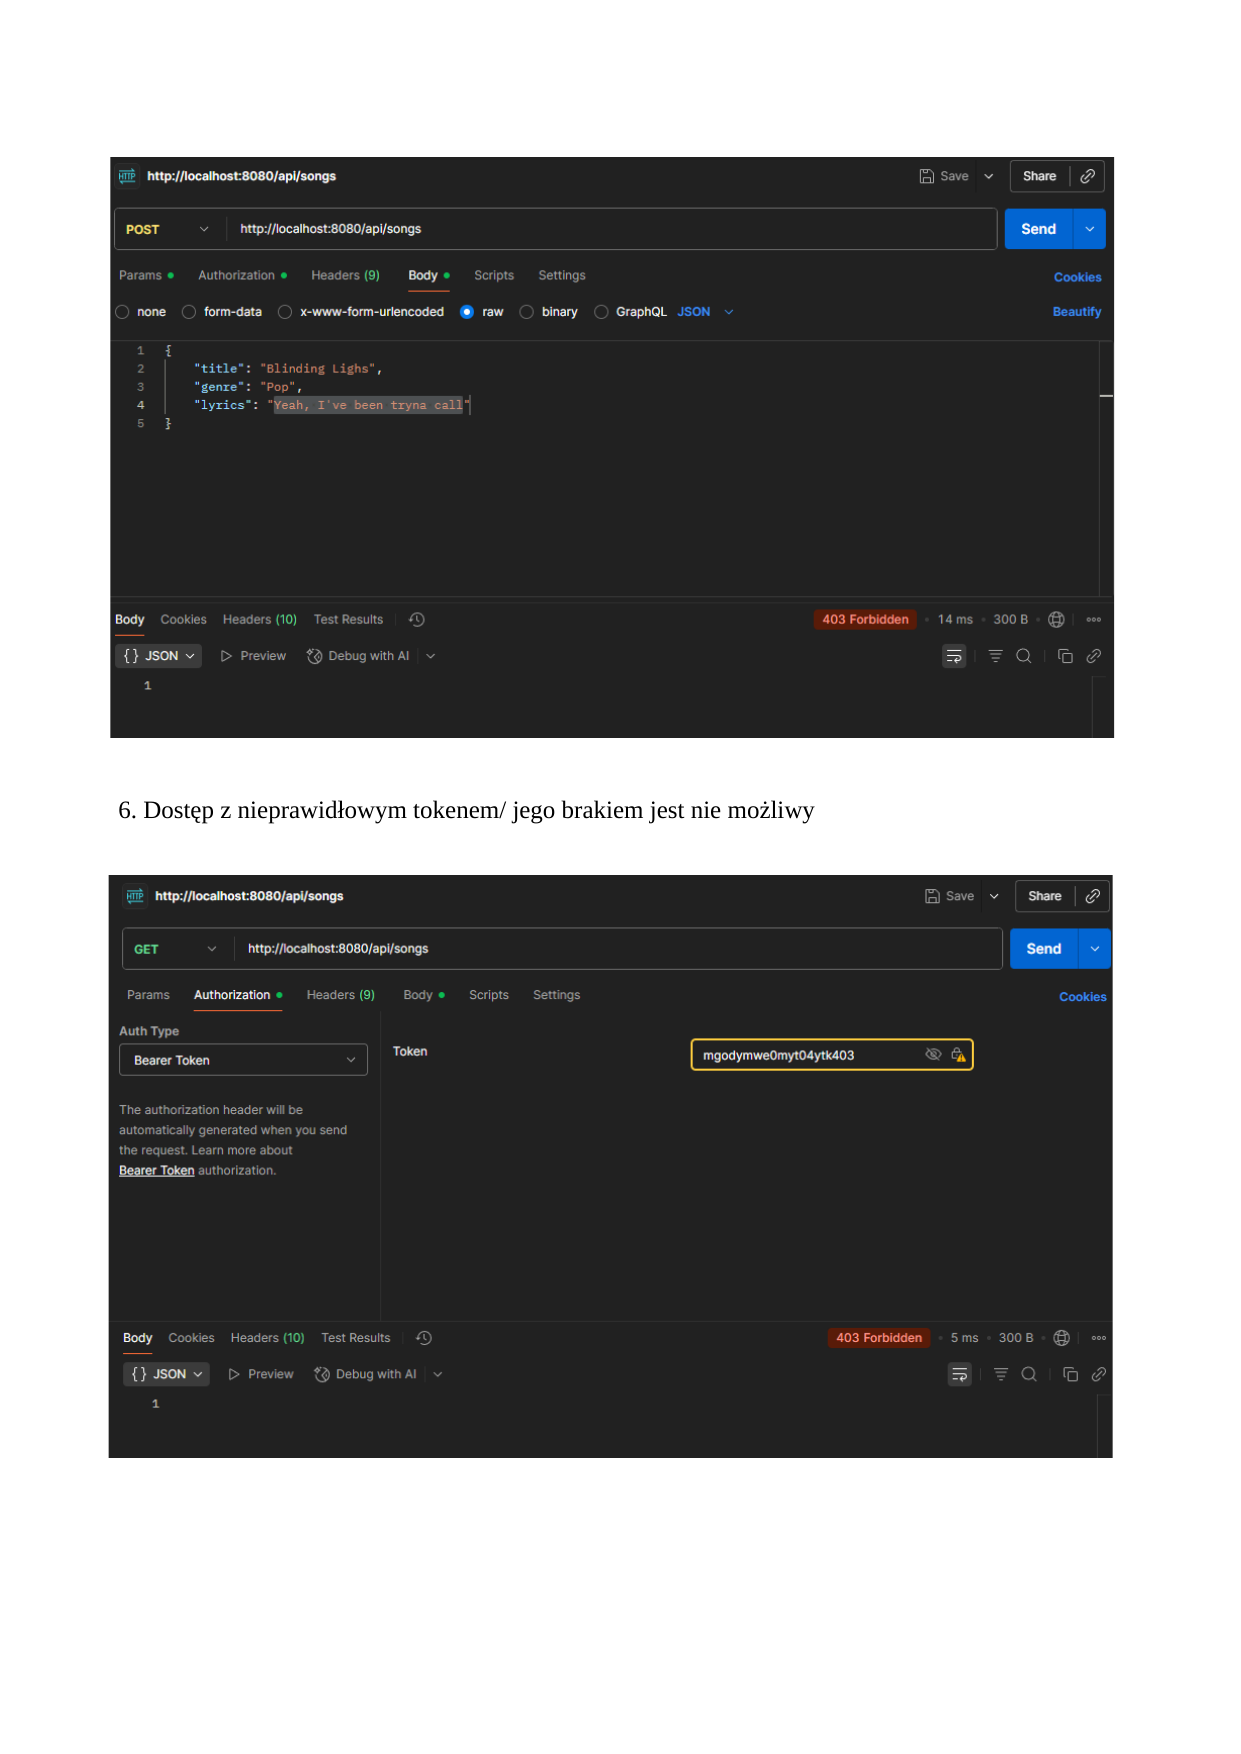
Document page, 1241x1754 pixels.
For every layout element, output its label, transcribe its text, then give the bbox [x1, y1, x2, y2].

picture [108, 875, 1113, 1458]
picture [110, 157, 1115, 738]
text 6. Dostęp z nieprawidłowym tokenem/ jego brakiem jest nie możliwy [118, 795, 1122, 824]
